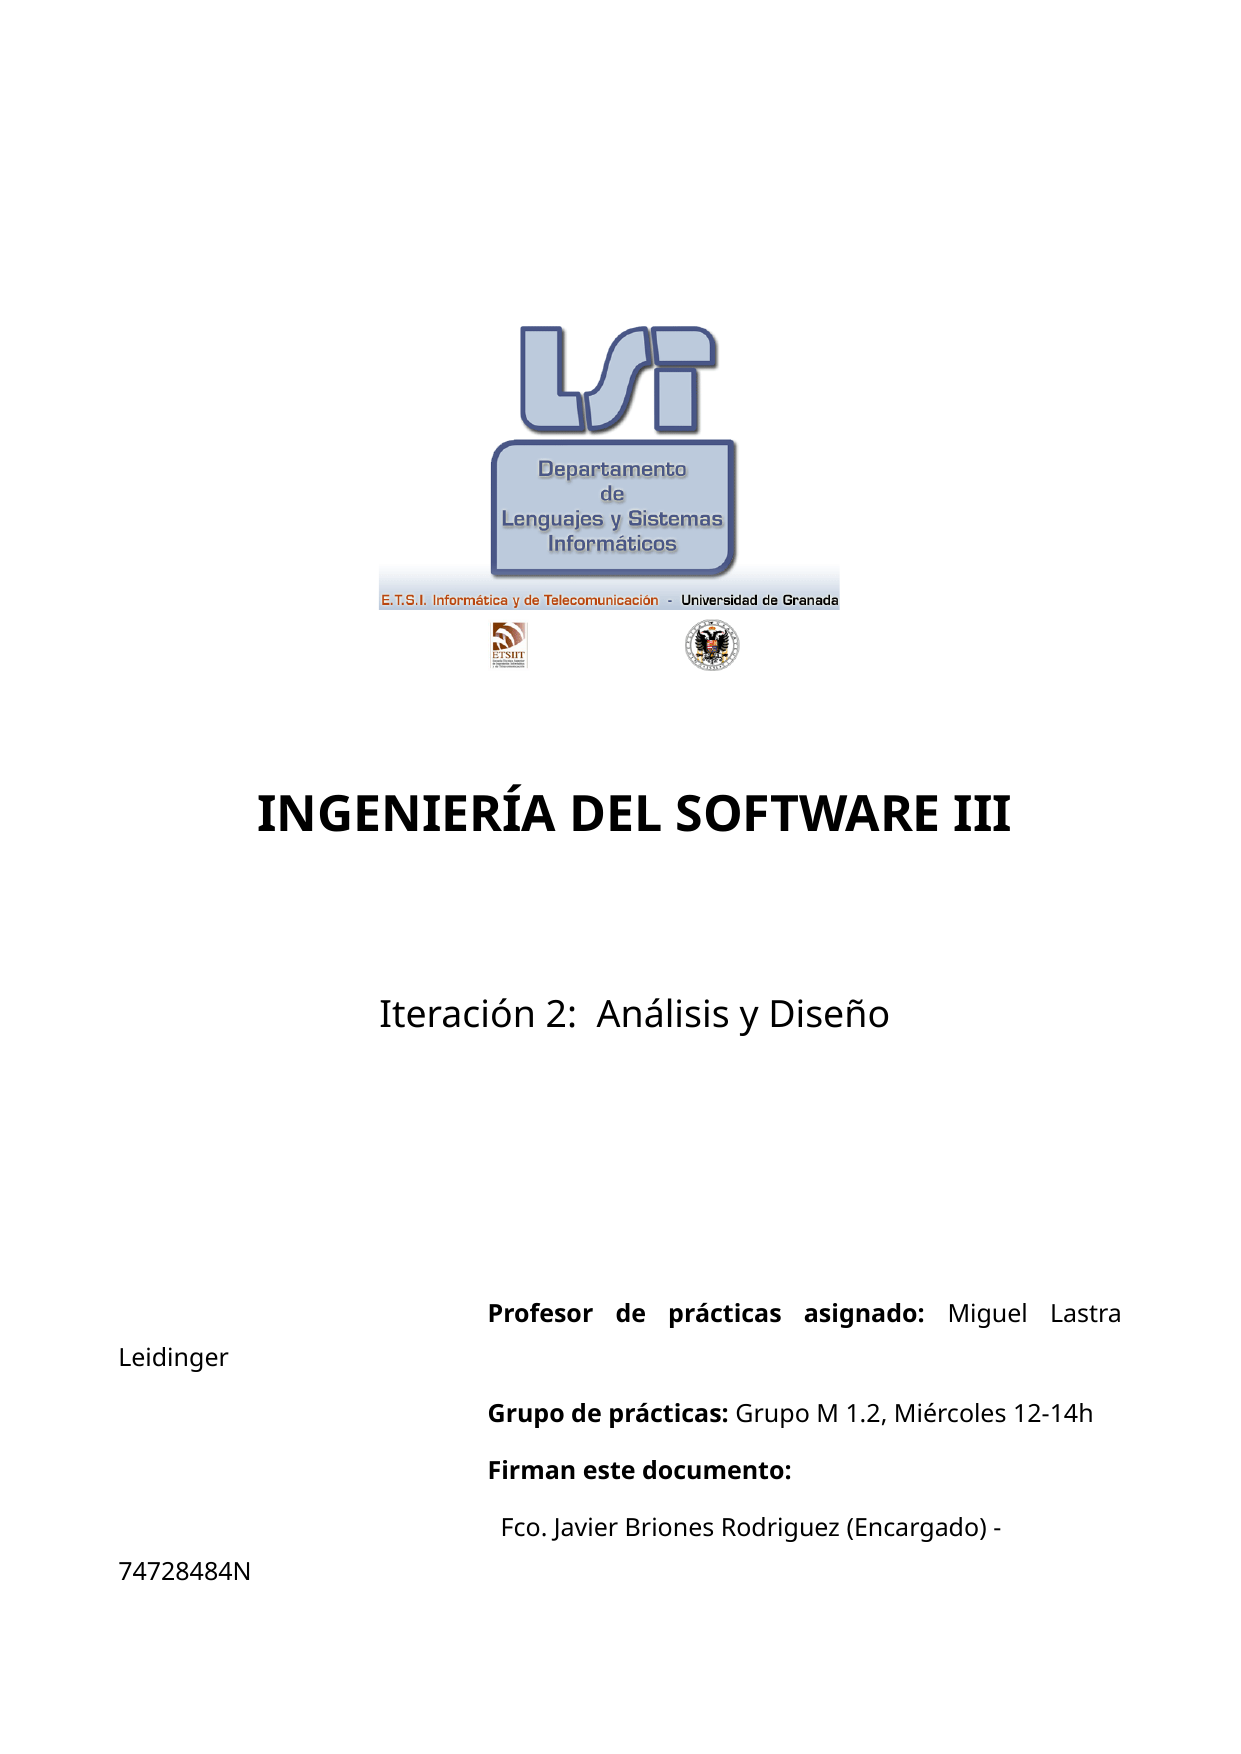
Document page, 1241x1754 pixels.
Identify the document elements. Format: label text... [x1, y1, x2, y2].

text INGENIERÍA DEL SOFTWARE III [118, 778, 1122, 847]
text Firman este documento: [118, 1453, 1122, 1487]
text Profesor de prácticas asignado: Miguel Lastra Leidinger [118, 1295, 1122, 1373]
text Iteración 2: Análisis y Diseño [118, 988, 1122, 1039]
text Fco. Javier Briones Rodriguez (Encargado) - 74728484N [118, 1509, 1122, 1588]
text Grupo de prácticas: Grupo M 1.2, Miércoles 12-14h [118, 1396, 1122, 1430]
